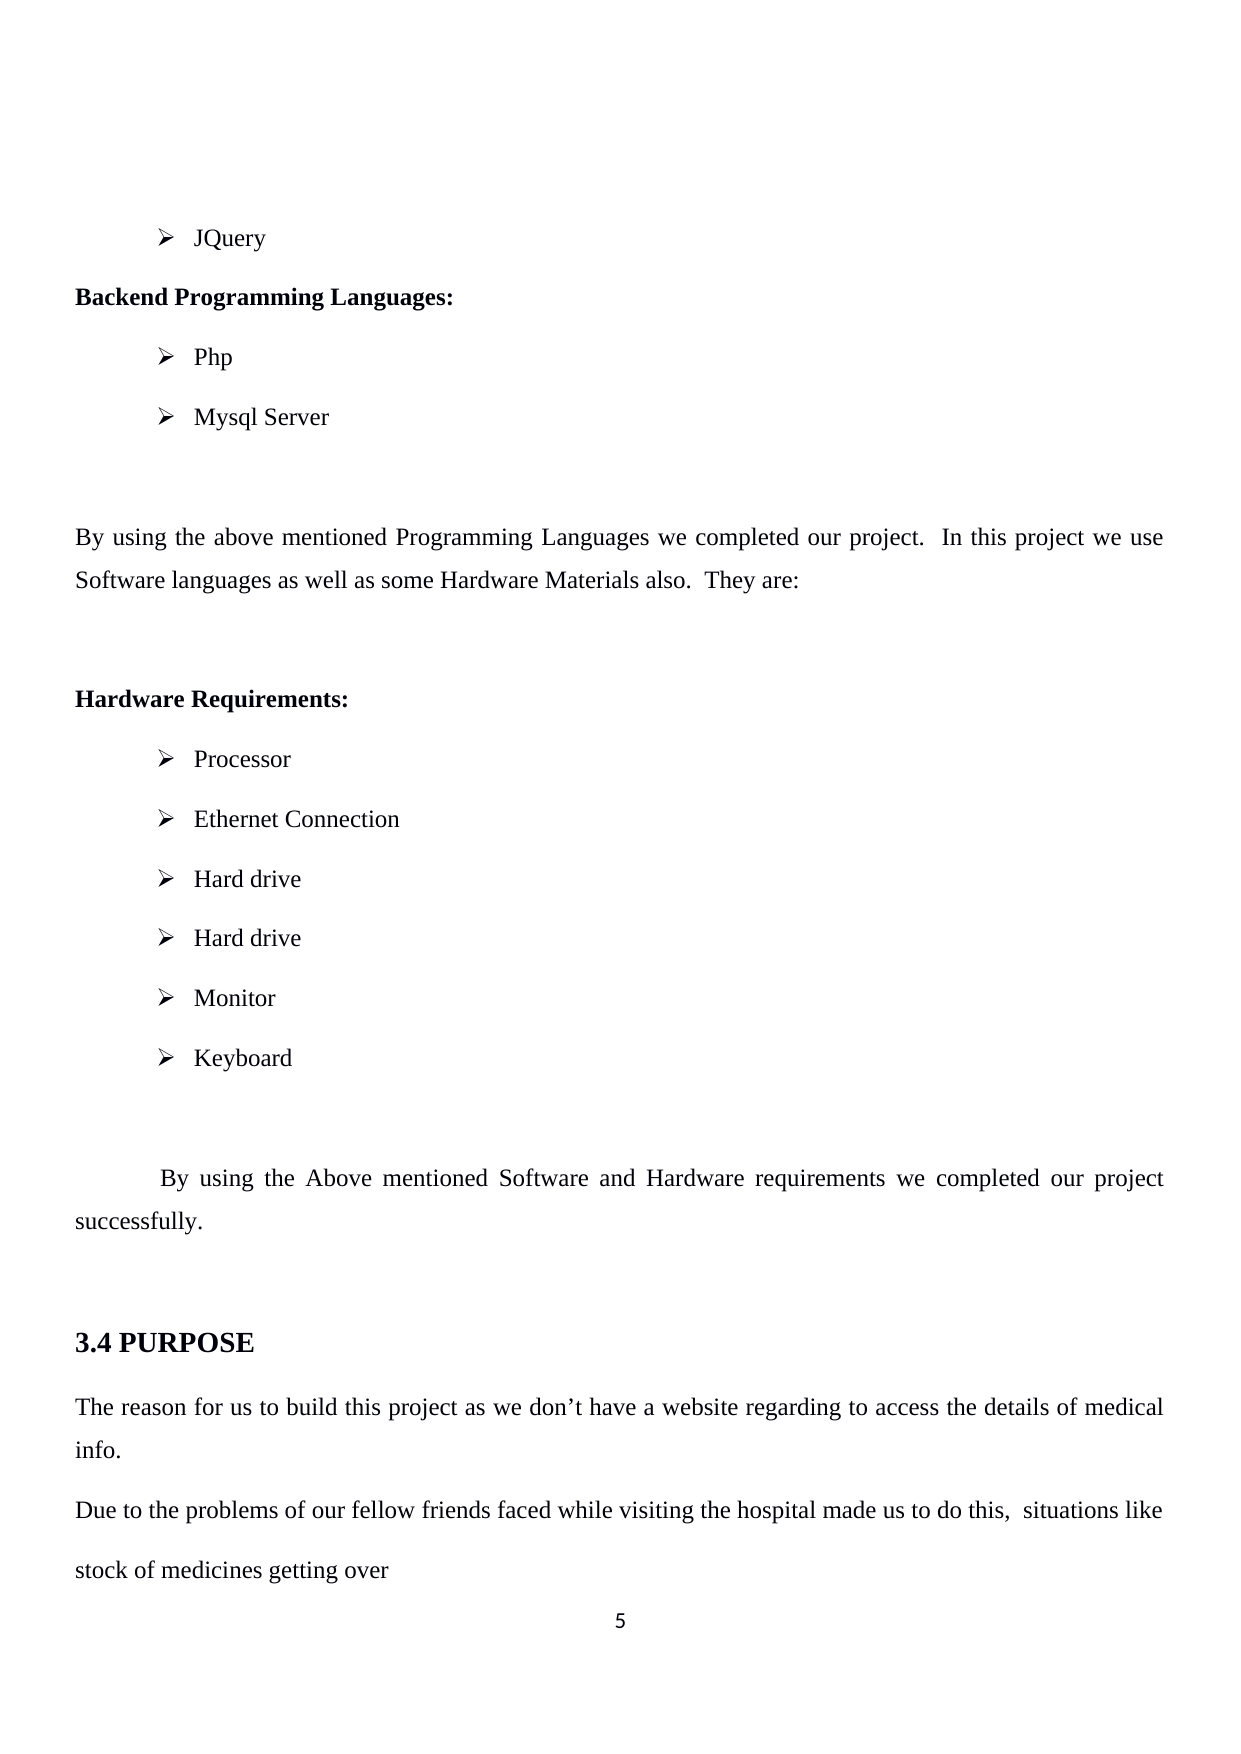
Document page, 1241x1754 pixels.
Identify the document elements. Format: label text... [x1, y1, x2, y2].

list Ethernet Connection [156, 804, 1165, 833]
list JQuery [156, 223, 1165, 251]
text The reason for us to build this project as we don’t have a website regarding to access the details of medical info. [75, 1392, 1165, 1464]
text 3.4 PURPOSE [75, 1325, 1165, 1359]
text Due to the problems of our fellow friends faced while visiting the hospital made us to do this, situations like [75, 1495, 1165, 1524]
list Hard drive [156, 923, 1165, 952]
list Keyboard [156, 1043, 1165, 1072]
text By using the above mentioned Programming Languages we completed our project. In this project we use Software languages as well as some Hardware Materials also. They are: [75, 522, 1165, 593]
text Hardware Requirements: [75, 684, 1165, 713]
text By using the Above mentioned Software and Hardware requirements we completed our project successfully. [75, 1163, 1165, 1234]
text stock of medicines getting over [75, 1555, 1165, 1584]
list Monitor [156, 983, 1165, 1012]
list Hard drive [156, 864, 1165, 892]
list Mysql Server [156, 402, 1165, 431]
list Php [156, 342, 1165, 371]
list Processor [156, 744, 1165, 773]
text Backend Programming Languages: [75, 282, 1165, 311]
